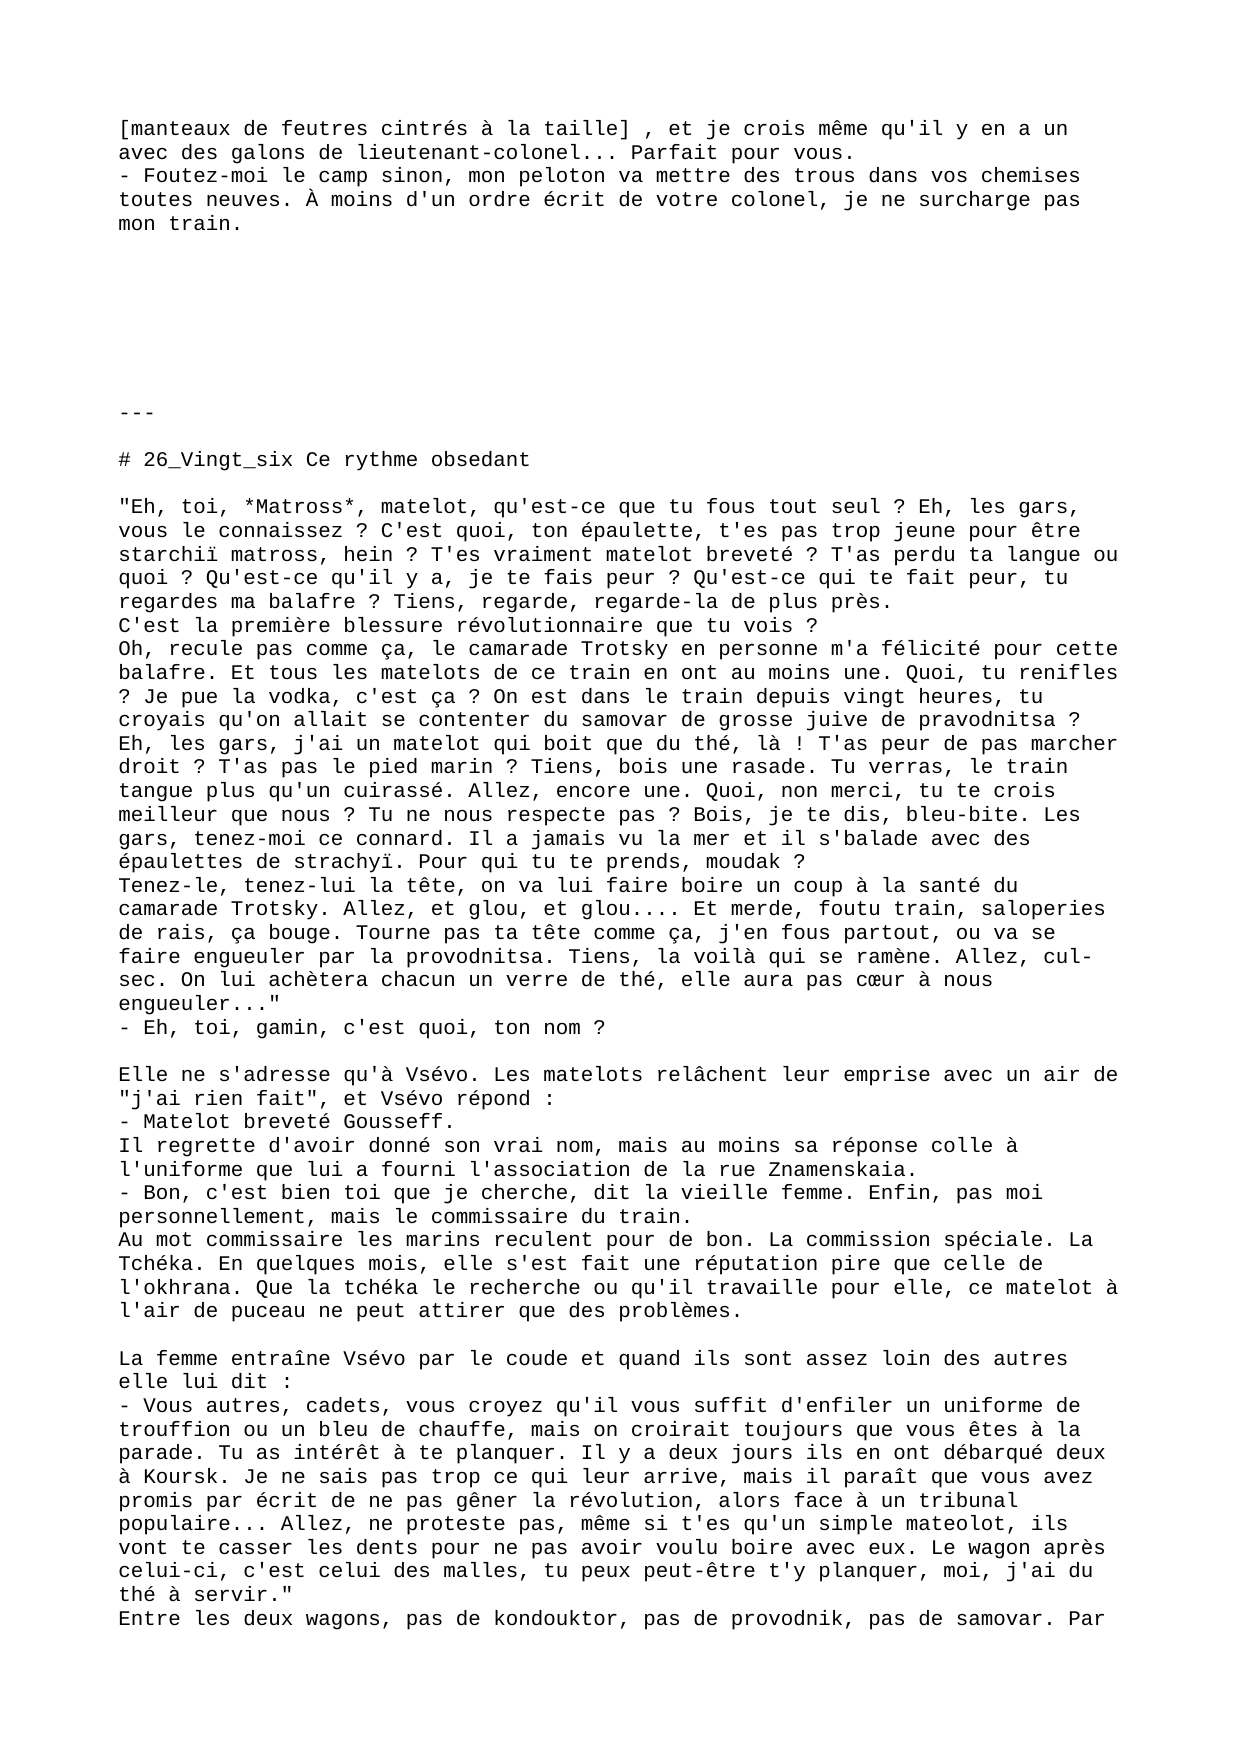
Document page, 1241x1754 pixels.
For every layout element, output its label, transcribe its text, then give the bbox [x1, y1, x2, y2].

text - Vous autres, cadets, vous croyez qu'il vous suffit d'enfiler un uniforme de trouffion ou un bleu de chauffe, mais on croirait toujours que vous êtes à la parade. Tu as intérêt à te planquer. Il y a deux jours ils en ont débarqué deux à Koursk. Je ne sais pas trop ce qui leur arrive, mais il paraît que vous avez promis par écrit de ne pas gêner la révolution, alors face à un tribunal populaire... Allez, ne proteste pas, même si t'es qu'un simple mateolot, ils vont te casser les dents pour ne pas avoir voulu boire avec eux. Le wagon après celui-ci, c'est celui des malles, tu peux peut-être t'y planquer, moi, j'ai du thé à servir." [118, 1395, 1122, 1608]
text - Foutez-moi le camp sinon, mon peloton va mettre des trous dans vos chemises toutes neuves. À moins d'un ordre écrit de votre colonel, je ne surcharge pas mon train. [118, 165, 1122, 236]
text La femme entraîne Vsévo par le coude et quand ils sont assez loin des autres elle lui dit : [118, 1348, 1122, 1395]
text # 26_Vingt_six Ce rythme obsedant [118, 449, 1122, 473]
text "Eh, toi, *Matross*, matelot, qu'est-ce que tu fous tout seul ? Eh, les gars, vous le connaissez ? C'est quoi, ton épaulette, t'es pas trop jeune pour être starchiï matross, hein ? T'es vraiment matelot breveté ? T'as perdu ta langue ou quoi ? Qu'est-ce qu'il y a, je te fais peur ? Qu'est-ce qui te fait peur, tu regardes ma balafre ? Tiens, regarde, regarde-la de plus près. [118, 496, 1122, 615]
text Il regrette d'avoir donné son vrai nom, mais au moins sa réponse colle à l'uniforme que lui a fourni l'association de la rue Znamenskaia. [118, 1135, 1122, 1182]
text --- [118, 402, 1122, 426]
text C'est la première blessure révolutionnaire que tu vois ? [118, 615, 1122, 638]
text - Eh, toi, gamin, c'est quoi, ton nom ? [118, 1017, 1122, 1040]
text Oh, recule pas comme ça, le camarade Trotsky en personne m'a félicité pour cette balafre. Et tous les matelots de ce train en ont au moins une. Quoi, tu renifles ? Je pue la vodka, c'est ça ? On est dans le train depuis vingt heures, tu croyais qu'on allait se contenter du samovar de grosse juive de pravodnitsa ? Eh, les gars, j'ai un matelot qui boit que du thé, là ! T'as peur de pas marcher droit ? T'as pas le pied marin ? Tiens, bois une rasade. Tu verras, le train tangue plus qu'un cuirassé. Allez, encore une. Quoi, non merci, tu te crois meilleur que nous ? Tu ne nous respecte pas ? Bois, je te dis, bleu-bite. Les gars, tenez-moi ce connard. Il a jamais vu la mer et il s'balade avec des épaulettes de strachyï. Pour qui tu te prends, moudak ? [118, 638, 1122, 875]
text Elle ne s'adresse qu'à Vsévo. Les matelots relâchent leur emprise avec un air de "j'ai rien fait", et Vsévo répond : [118, 1064, 1122, 1111]
text Entre les deux wagons, pas de kondouktor, pas de provodnik, pas de samovar. Par [118, 1608, 1122, 1631]
text - Bon, c'est bien toi que je cherche, dit la vieille femme. Enfin, pas moi personnellement, mais le commissaire du train. [118, 1182, 1122, 1229]
text Tenez-le, tenez-lui la tête, on va lui faire boire un coup à la santé du camarade Trotsky. Allez, et glou, et glou.... Et merde, foutu train, saloperies de rais, ça bouge. Tourne pas ta tête comme ça, j'en fous partout, ou va se faire engueuler par la provodnitsa. Tiens, la voilà qui se ramène. Allez, cul-sec. On lui achètera chacun un verre de thé, elle aura pas cœur à nous engueuler..." [118, 875, 1122, 1017]
text [manteaux de feutres cintrés à la taille] , et je crois même qu'il y en a un avec des galons de lieutenant-colonel... Parfait pour vous. [118, 118, 1122, 165]
text Au mot commissaire les marins reculent pour de bon. La commission spéciale. La Tchéka. En quelques mois, elle s'est fait une réputation pire que celle de l'okhrana. Que la tchéka le recherche ou qu'il travaille pour elle, ce matelot à l'air de puceau ne peut attirer que des problèmes. [118, 1229, 1122, 1324]
text - Matelot breveté Gousseff. [118, 1111, 1122, 1135]
